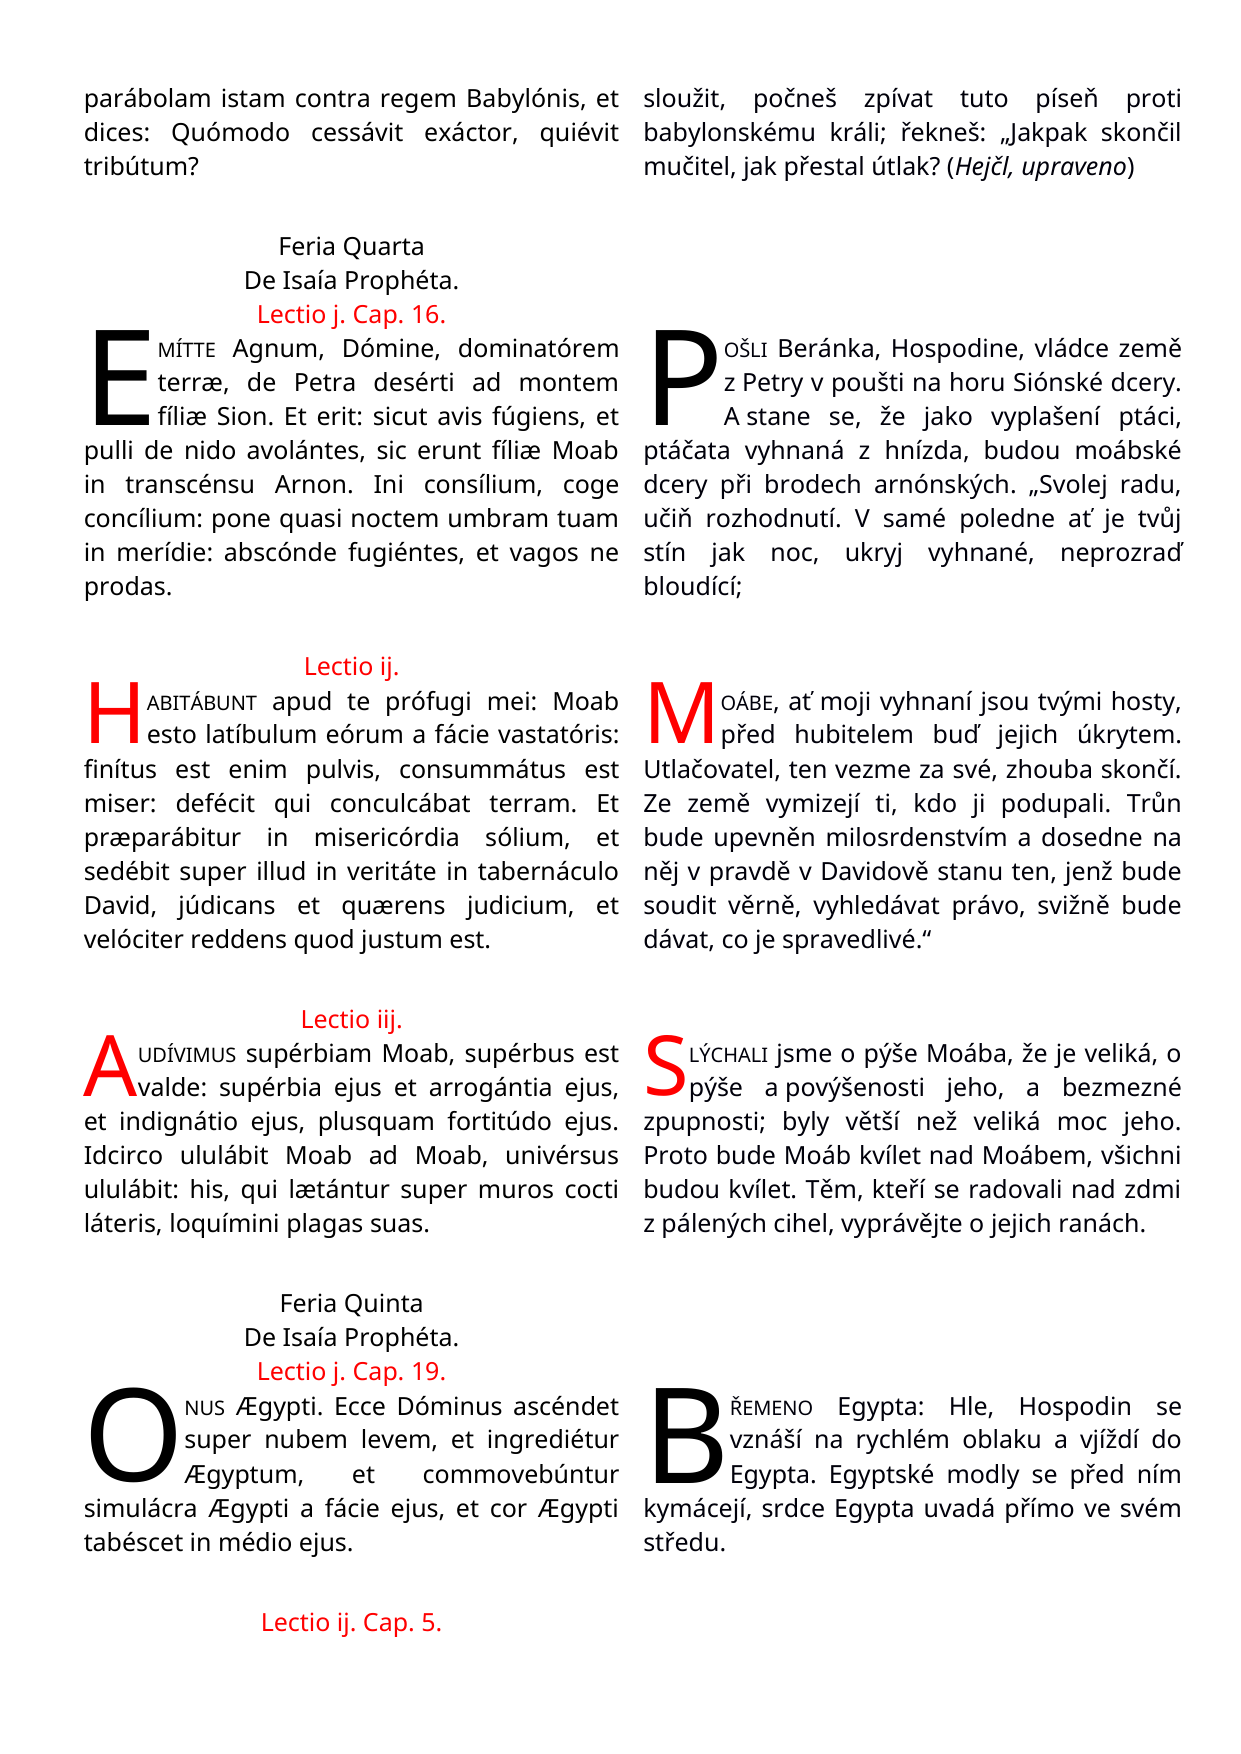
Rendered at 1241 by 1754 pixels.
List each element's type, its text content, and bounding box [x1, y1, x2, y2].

table_cell Feria Quinta De Isaía Prophéta. Lectio j. Cap. 19. Onus Ægypti. Ecce Dóminus ascéndet super nubem levem, et ingrediétur Ægyptum, et commovebúntur simulácra Ægypti a fácie ejus, et cor Ægypti tabéscet in médio ejus. [72, 1280, 631, 1598]
table_cell Břemeno Egypta: Hle, Hospodin se vznáší na rychlém oblaku a vjíždí do Egypta. Egyptské modly se před ním kymácejí, srdce Egypta uvadá přímo ve svém středu. [631, 1280, 1194, 1598]
table_cell Slýchali jsme o pýše Moába, že je veliká, o pýše a povýšenosti jeho, a bezmezné zpupnosti; byly větší než veliká moc jeho. Proto bude Moáb kvílet nad Moábem, všichni budou kvílet. Těm, kteří se radovali nad zdmi z pálených cihel, vyprávějte o jejich ranách. [631, 996, 1194, 1280]
table_cell sloužit, počneš zpívat tuto píseň proti babylonskému králi; řekneš: „Jakpak skončil mučitel, jak přestal útlak? (Hejčl, upraveno) [631, 74, 1194, 222]
table_cell Moábe, ať moji vyhnaní jsou tvými hosty, před hubitelem buď jejich úkrytem. Utlačovatel, ten vezme za své, zhouba skončí. Ze země vymizejí ti, kdo ji podupali. Trůn bude upevněn milosrdenstvím a dosedne na něj v pravdě v Davidově stanu ten, jenž bude soudit věrně, vyhledávat právo, svižně bude dávat, co je spravedlivé.“ [631, 643, 1194, 996]
table_cell [631, 1599, 1194, 1644]
table_cell Lectio iij. Audívimus supérbiam Moab, supérbus est valde: supérbia ejus et arrogántia ejus, et indignátio ejus, plusquam fortitúdo ejus. Idcirco ululábit Moab ad Moab, univérsus ululábit: his, qui lætántur super muros cocti láteris, loquímini plagas suas. [72, 996, 631, 1280]
table_cell Lectio ij. Cap. 5. [72, 1599, 631, 1644]
table_cell Pošli Beránka, Hospodine, vládce země z Petry v poušti na horu Siónské dcery. A stane se, že jako vyplašení ptáci, ptáčata vyhnaná z hnízda, budou moábské dcery při brodech arnónských. „Svolej radu, učiň rozhodnutí. V samé poledne ať je tvůj stín jak noc, ukryj vyhnané, neprozraď bloudící; [631, 223, 1194, 643]
table_cell Lectio ij. Habitábunt apud te prófugi mei: Moab esto latíbulum eórum a fácie vastatóris: finítus est enim pulvis, consummátus est miser: defécit qui conculcábat terram. Et præparábitur in misericórdia sólium, et sedébit super illud in veritáte in tabernáculo David, júdicans et quærens judicium, et velóciter reddens quod justum est. [72, 643, 631, 996]
table_cell parábolam istam contra regem Babylónis, et dices: Quómodo cessávit exáctor, quiévit tribútum? [72, 74, 631, 222]
table_cell Feria Quarta De Isaía Prophéta. Lectio j. Cap. 16. Emítte Agnum, Dómine, dominatórem terræ, de Petra desérti ad montem fíliæ Sion. Et erit: sicut avis fúgiens, et pulli de nido avolántes, sic erunt fíliæ Moab in transcénsu Arnon. Ini consílium, coge concílium: pone quasi noctem umbram tuam in merídie: abscónde fugiéntes, et vagos ne prodas. [72, 223, 631, 643]
